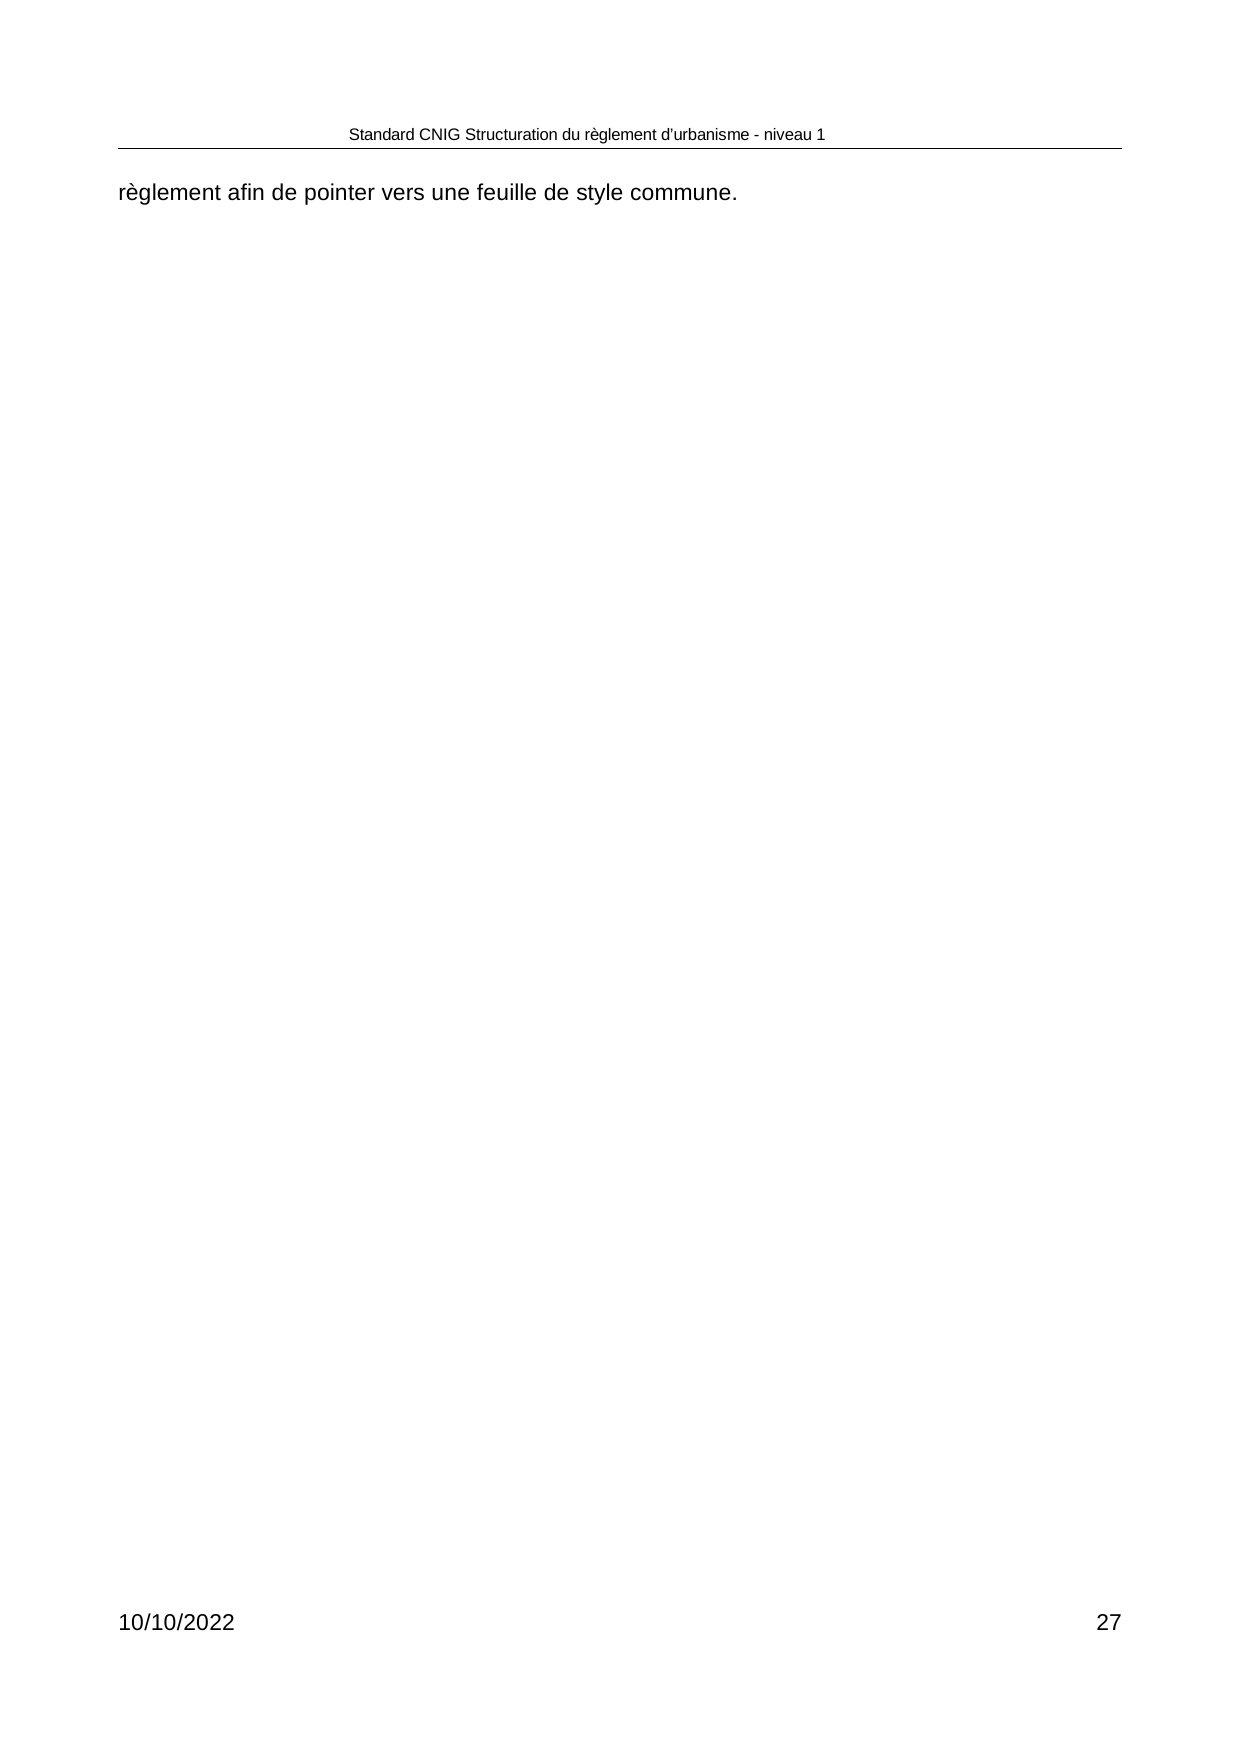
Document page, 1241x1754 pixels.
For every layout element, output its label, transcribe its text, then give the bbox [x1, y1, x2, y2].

text règlement afin de pointer vers une feuille de style commune. [118, 178, 1122, 206]
